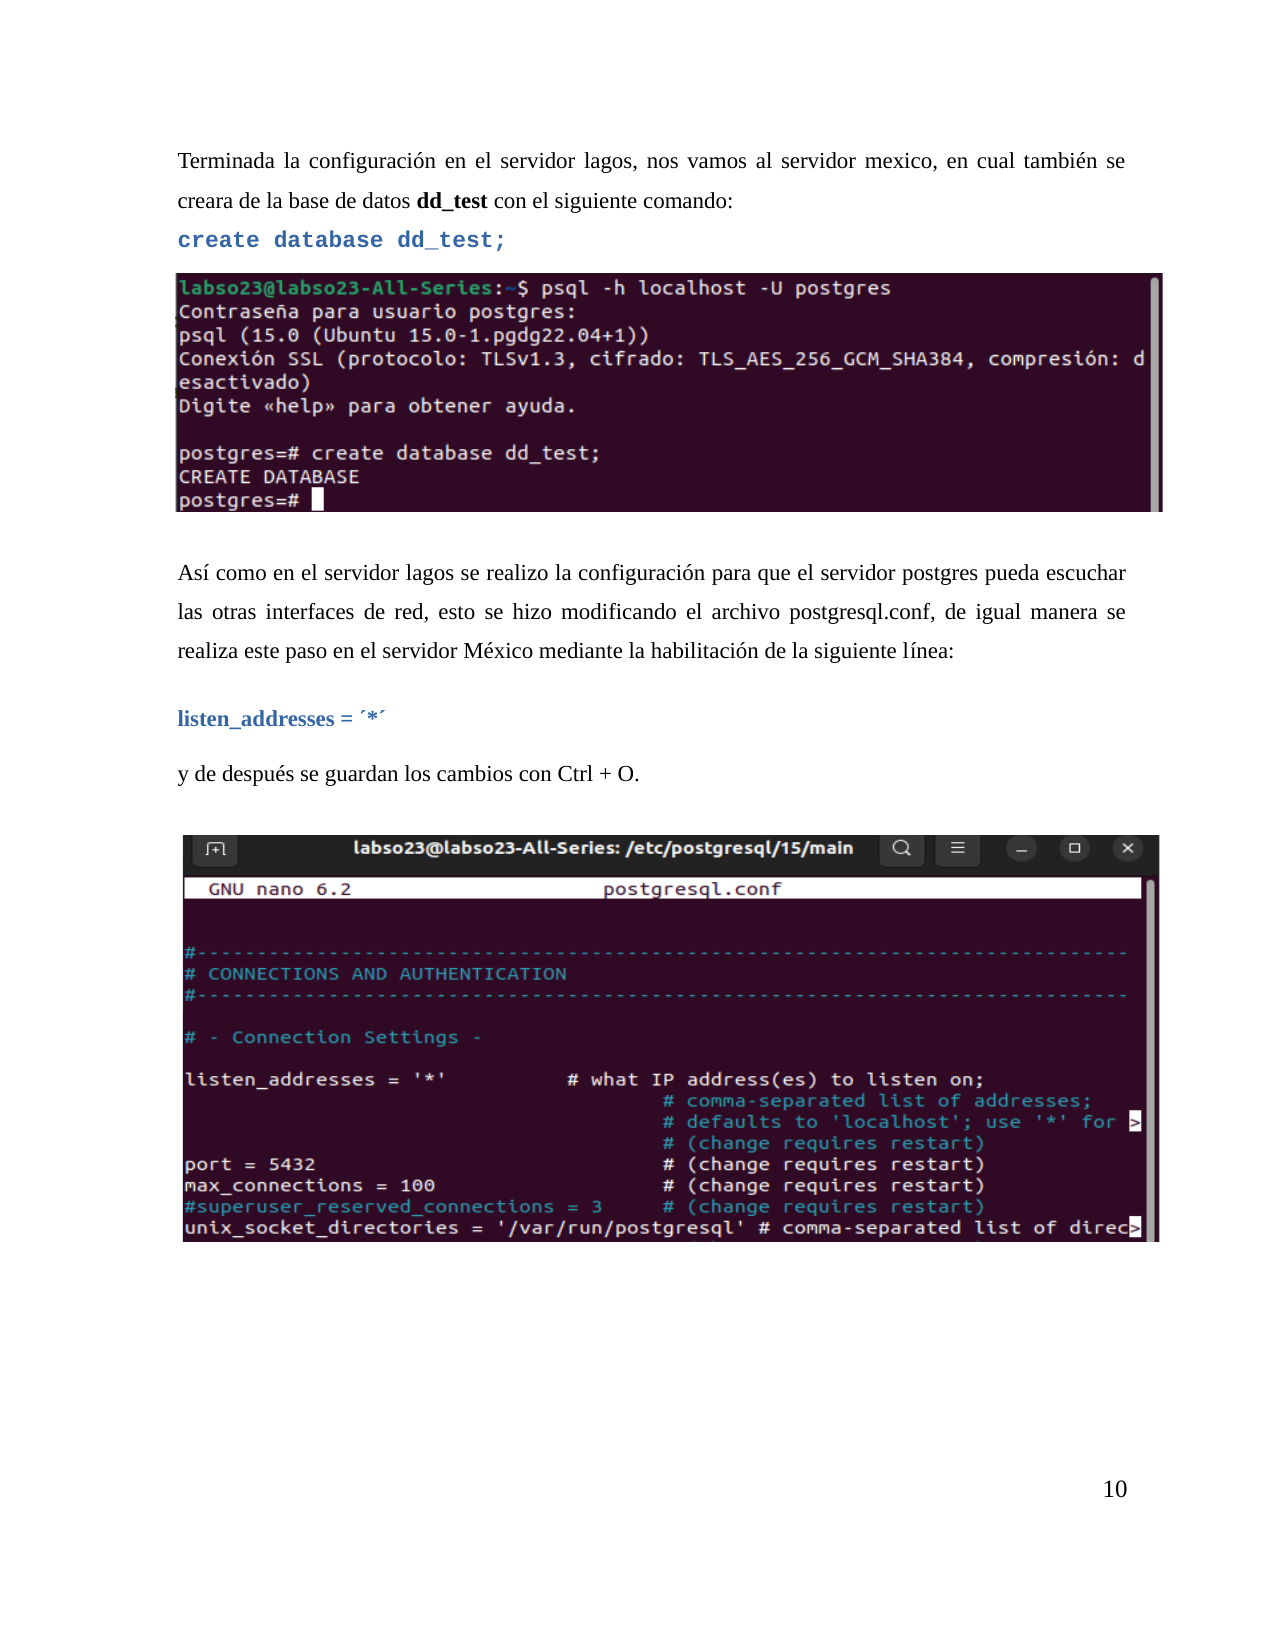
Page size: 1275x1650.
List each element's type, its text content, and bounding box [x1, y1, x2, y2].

text create database dd_test; [177, 227, 1127, 255]
text listen_addresses = ´*´ [177, 705, 1127, 732]
picture [182, 835, 1160, 1242]
text Así como en el servidor lagos se realizo la configuración para que el servidor postgres pueda escuchar las otras interfaces de red, esto se hizo modificando el archivo postgresql.conf, de igual manera se realiza este paso en el servidor México mediante la habilitación de la siguiente línea: [177, 558, 1127, 664]
picture [175, 273, 1163, 512]
text y de después se guardan los cambios con Ctrl + O. [177, 760, 1127, 786]
text Terminada la configuración en el servidor lagos, nos vamos al servidor mexico, en cual también se creara de la base de datos dd_test con el siguiente comando: [177, 148, 1127, 213]
